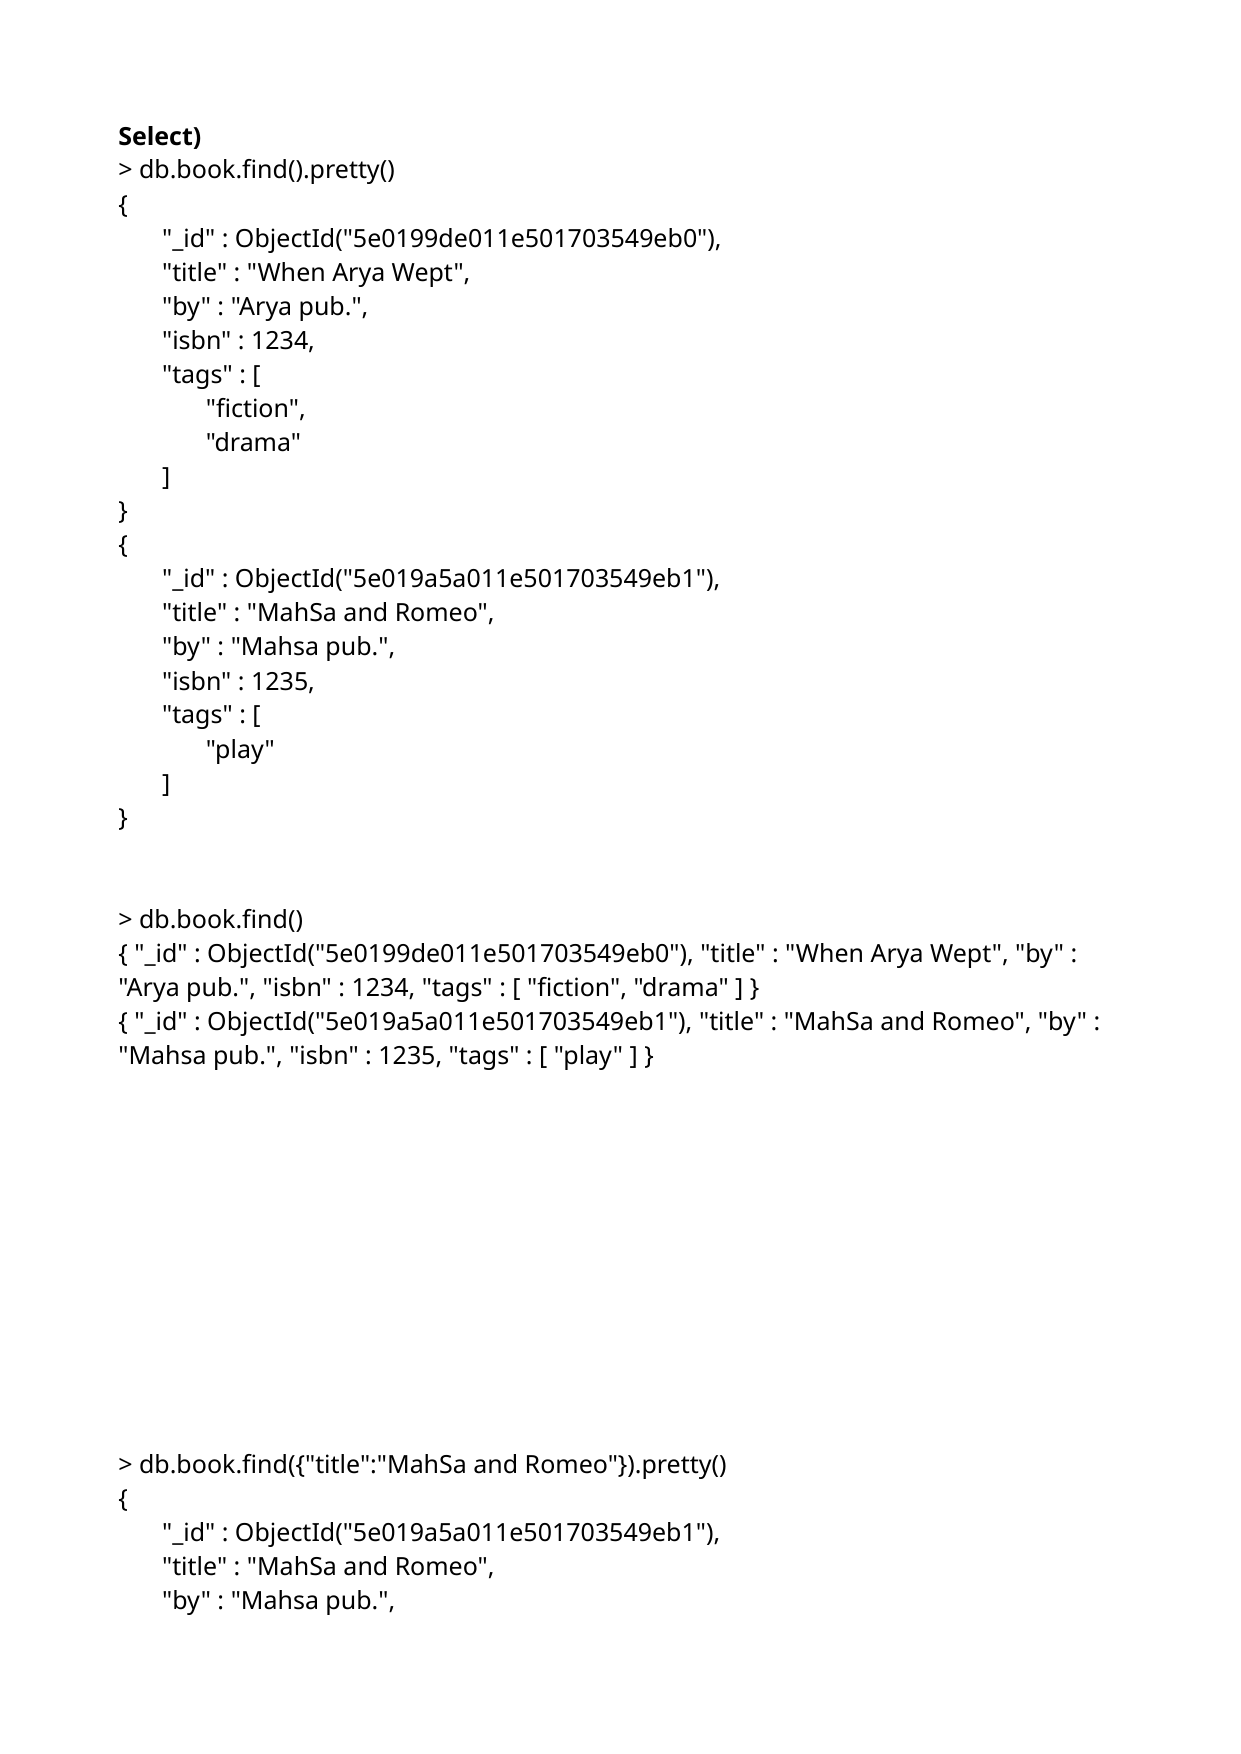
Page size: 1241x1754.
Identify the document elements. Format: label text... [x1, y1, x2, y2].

text "title" : "MahSa and Romeo", [118, 1549, 1122, 1583]
text } [118, 799, 1122, 833]
text > db.book.find().pretty() [118, 152, 1122, 186]
text ] [118, 765, 1122, 799]
text "by" : "Mahsa pub.", [118, 1583, 1122, 1617]
text "title" : "When Arya Wept", [118, 254, 1122, 288]
text "isbn" : 1235, [118, 663, 1122, 697]
text "by" : "Arya pub.", [118, 288, 1122, 322]
text { [118, 1481, 1122, 1515]
text } [118, 493, 1122, 527]
text "_id" : ObjectId("5e0199de011e501703549eb0"), [118, 220, 1122, 254]
text Select) [118, 118, 1122, 152]
text "tags" : [ [118, 697, 1122, 731]
text > db.book.find({"title":"MahSa and Romeo"}).pretty() [118, 1447, 1122, 1481]
text > db.book.find() [118, 902, 1122, 936]
text "tags" : [ [118, 357, 1122, 391]
text { [118, 186, 1122, 220]
text "isbn" : 1234, [118, 322, 1122, 357]
text "drama" [118, 425, 1122, 459]
text "fiction", [118, 391, 1122, 425]
text "play" [118, 731, 1122, 765]
text "_id" : ObjectId("5e019a5a011e501703549eb1"), [118, 561, 1122, 595]
text ] [118, 459, 1122, 493]
text "_id" : ObjectId("5e019a5a011e501703549eb1"), [118, 1515, 1122, 1549]
text { "_id" : ObjectId("5e0199de011e501703549eb0"), "title" : "When Arya Wept", "by" : "Arya pub.", "isbn" : 1234, "tags" : [ "fiction", "drama" ] } [118, 936, 1122, 1004]
text "by" : "Mahsa pub.", [118, 629, 1122, 663]
text "title" : "MahSa and Romeo", [118, 595, 1122, 629]
text { "_id" : ObjectId("5e019a5a011e501703549eb1"), "title" : "MahSa and Romeo", "by" : "Mahsa pub.", "isbn" : 1235, "tags" : [ "play" ] } [118, 1004, 1122, 1072]
text { [118, 527, 1122, 561]
